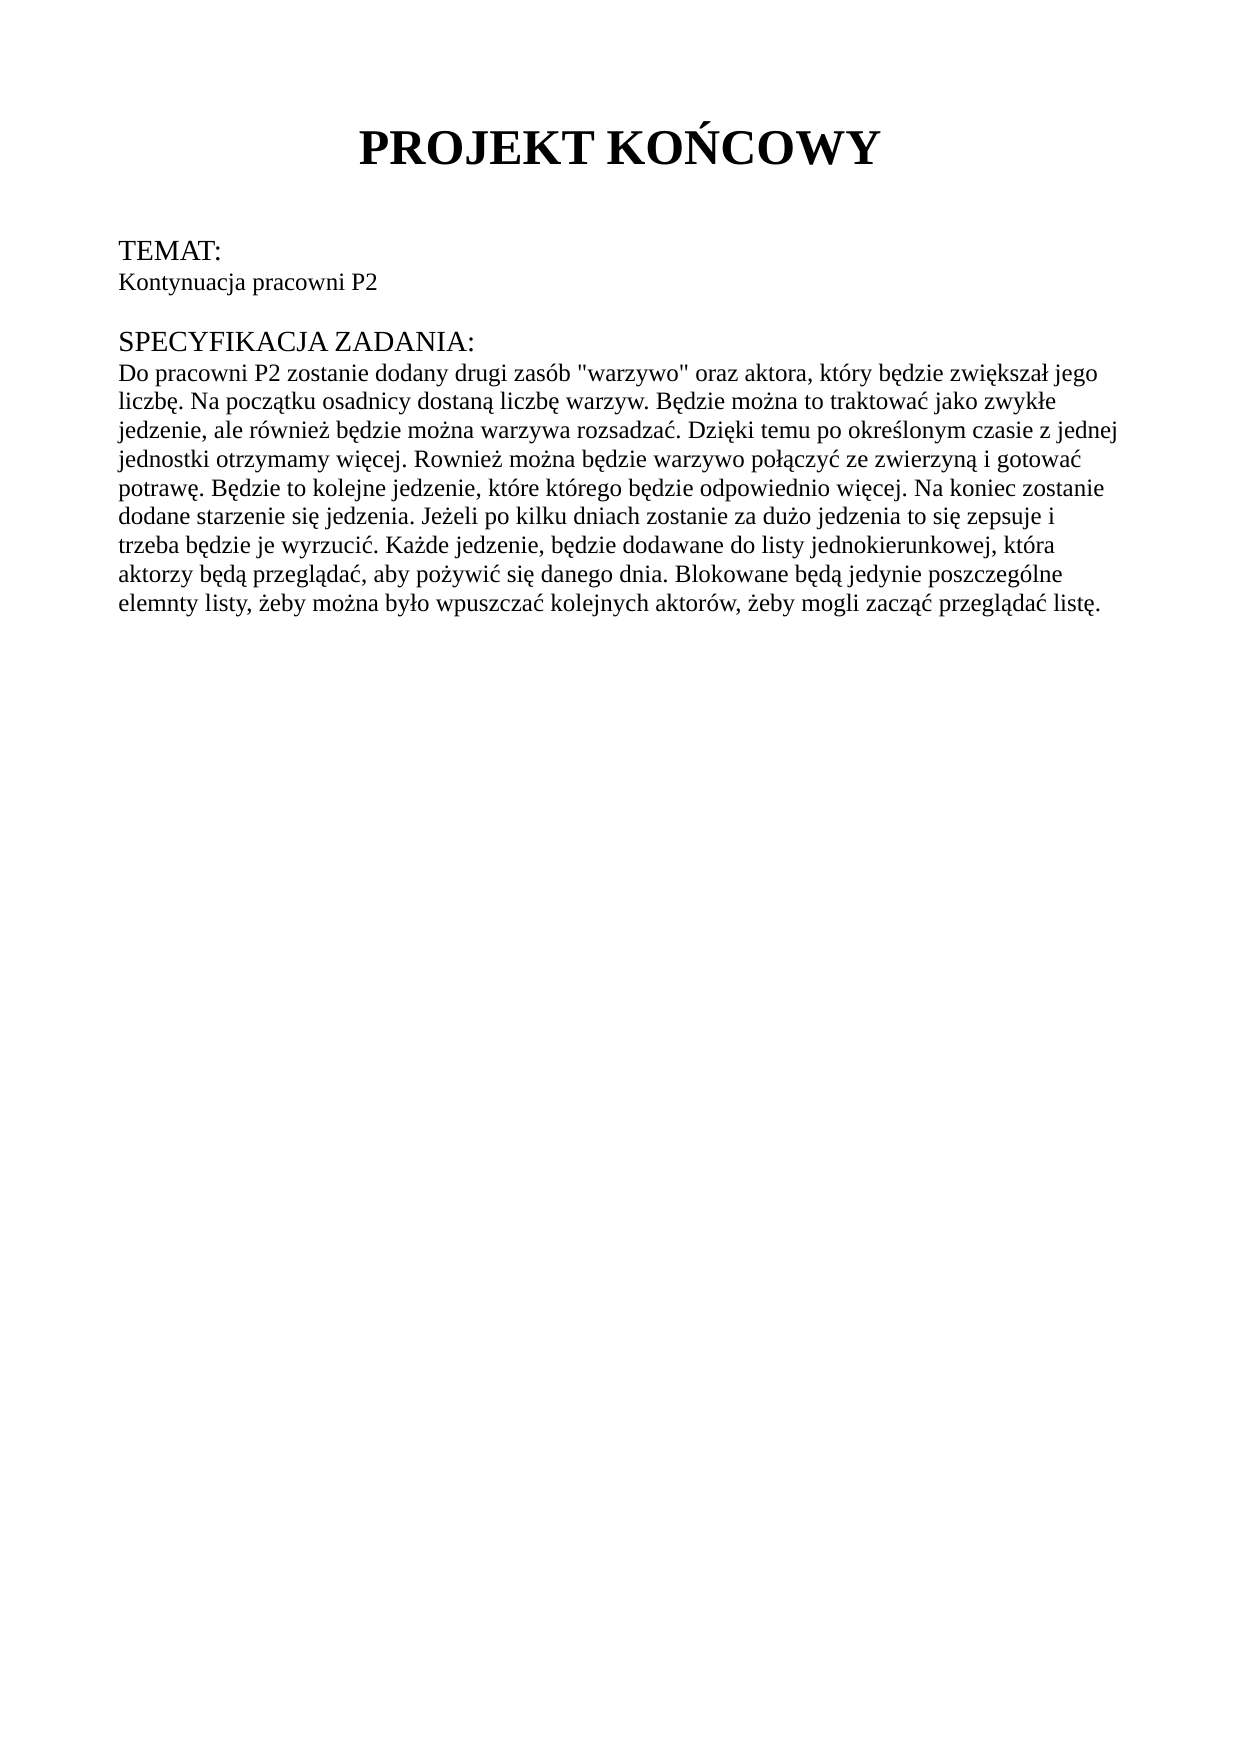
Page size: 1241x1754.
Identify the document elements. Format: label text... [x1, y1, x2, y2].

text Do pracowni P2 zostanie dodany drugi zasób "warzywo" oraz aktora, który będzie zwiększał jego liczbę. Na początku osadnicy dostaną liczbę warzyw. Będzie można to traktować jako zwykłe jedzenie, ale również będzie można warzywa rozsadzać. Dzięki temu po określonym czasie z jednej jednostki otrzymamy więcej. Rownież można będzie warzywo połączyć ze zwierzyną i gotować potrawę. Będzie to kolejne jedzenie, które którego będzie odpowiednio więcej. Na koniec zostanie dodane starzenie się jedzenia. Jeżeli po kilku dniach zostanie za dużo jedzenia to się zepsuje i trzeba będzie je wyrzucić. Każde jedzenie, będzie dodawane do listy jednokierunkowej, która aktorzy będą przeglądać, aby pożywić się danego dnia. Blokowane będą jedynie poszczególne elemnty listy, żeby można było wpuszczać kolejnych aktorów, żeby mogli zacząć przeglądać listę. [118, 358, 1122, 616]
text SPECYFIKACJA ZADANIA: [118, 324, 1122, 358]
text Kontynuacja pracowni P2 [118, 267, 1122, 295]
text PROJEKT KOŃCOWY [118, 118, 1122, 176]
text TEMAT: [118, 233, 1122, 267]
